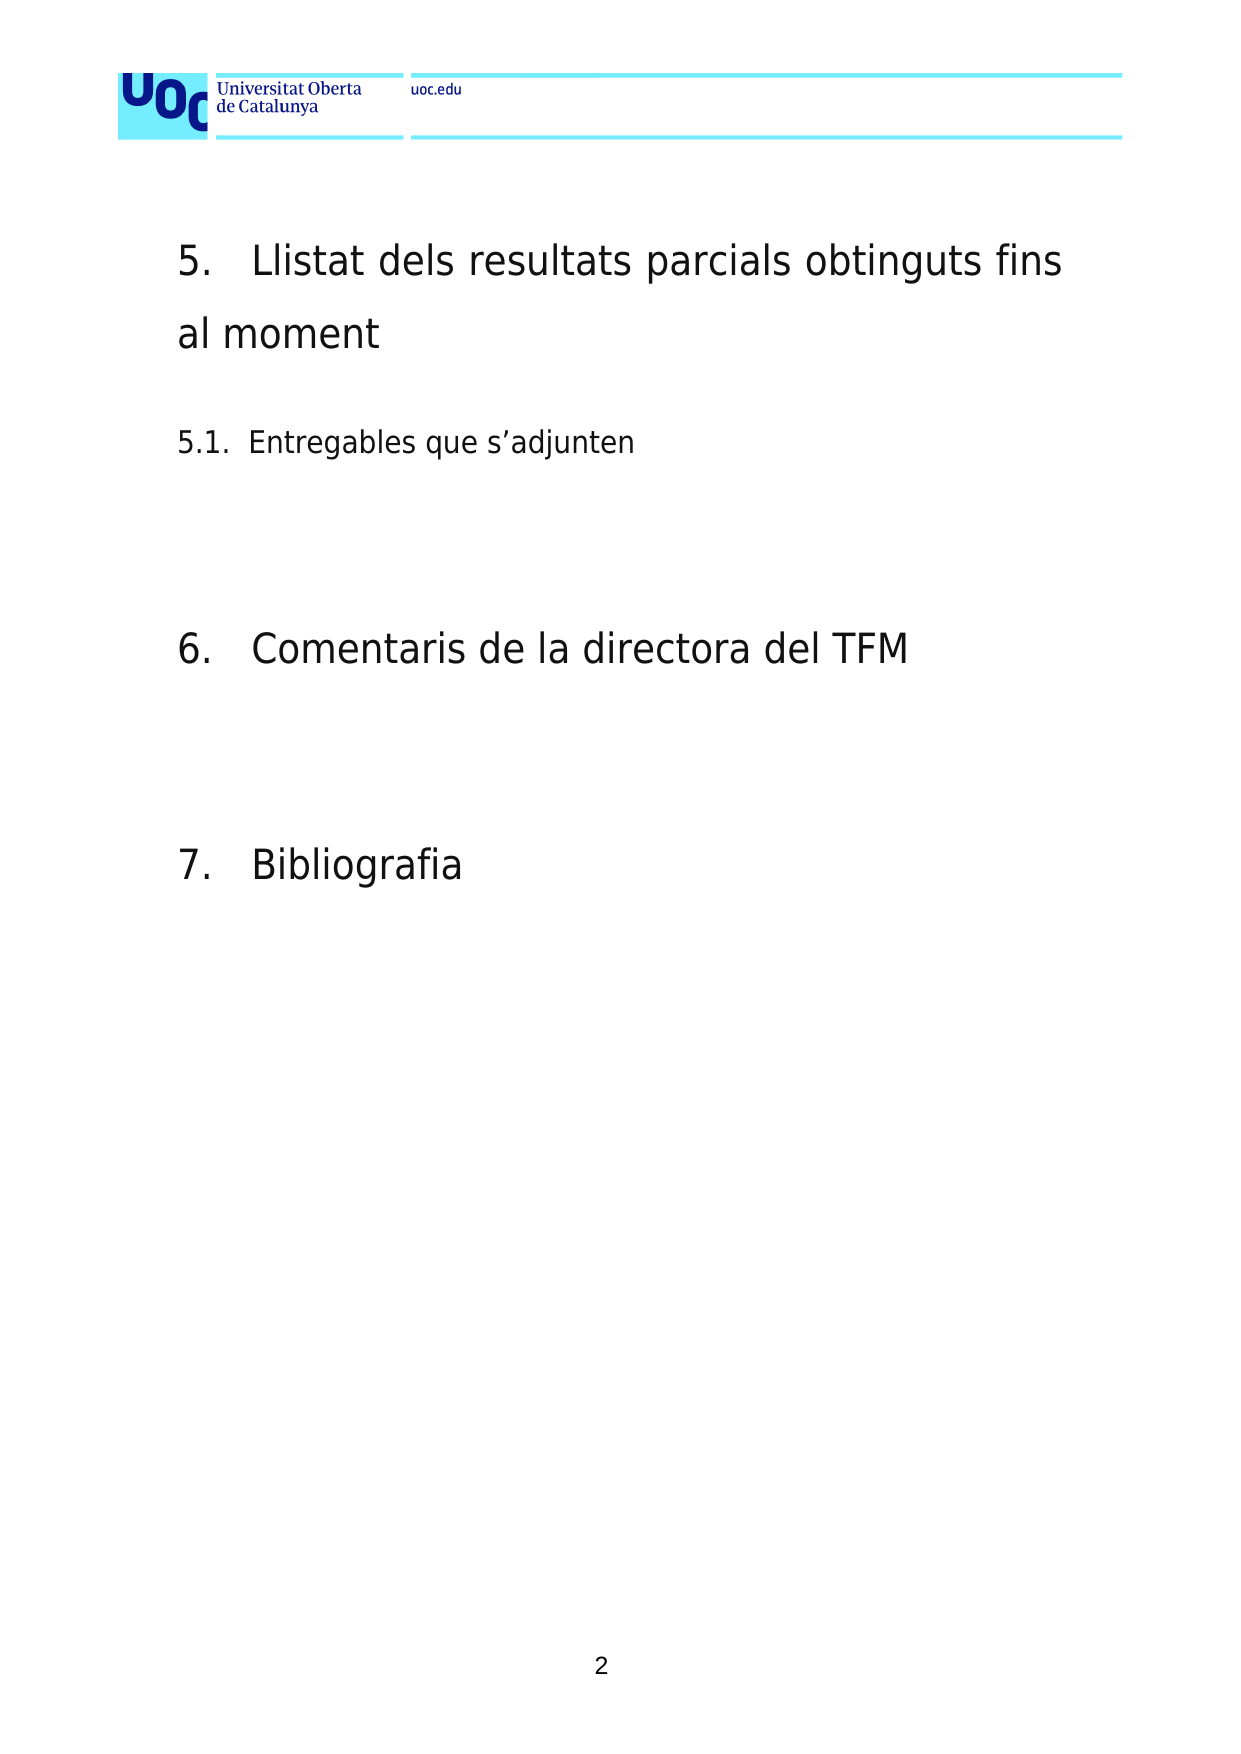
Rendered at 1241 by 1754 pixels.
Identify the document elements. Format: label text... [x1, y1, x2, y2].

subtitle 5.1. Entregables que s’adjunten [177, 424, 1063, 460]
subtitle Llistat dels resultats parcials obtinguts fins al moment [177, 237, 1063, 358]
subtitle Bibliografia [177, 841, 1063, 889]
subtitle Comentaris de la directora del TFM [177, 625, 1063, 673]
picture [118, 73, 1123, 143]
